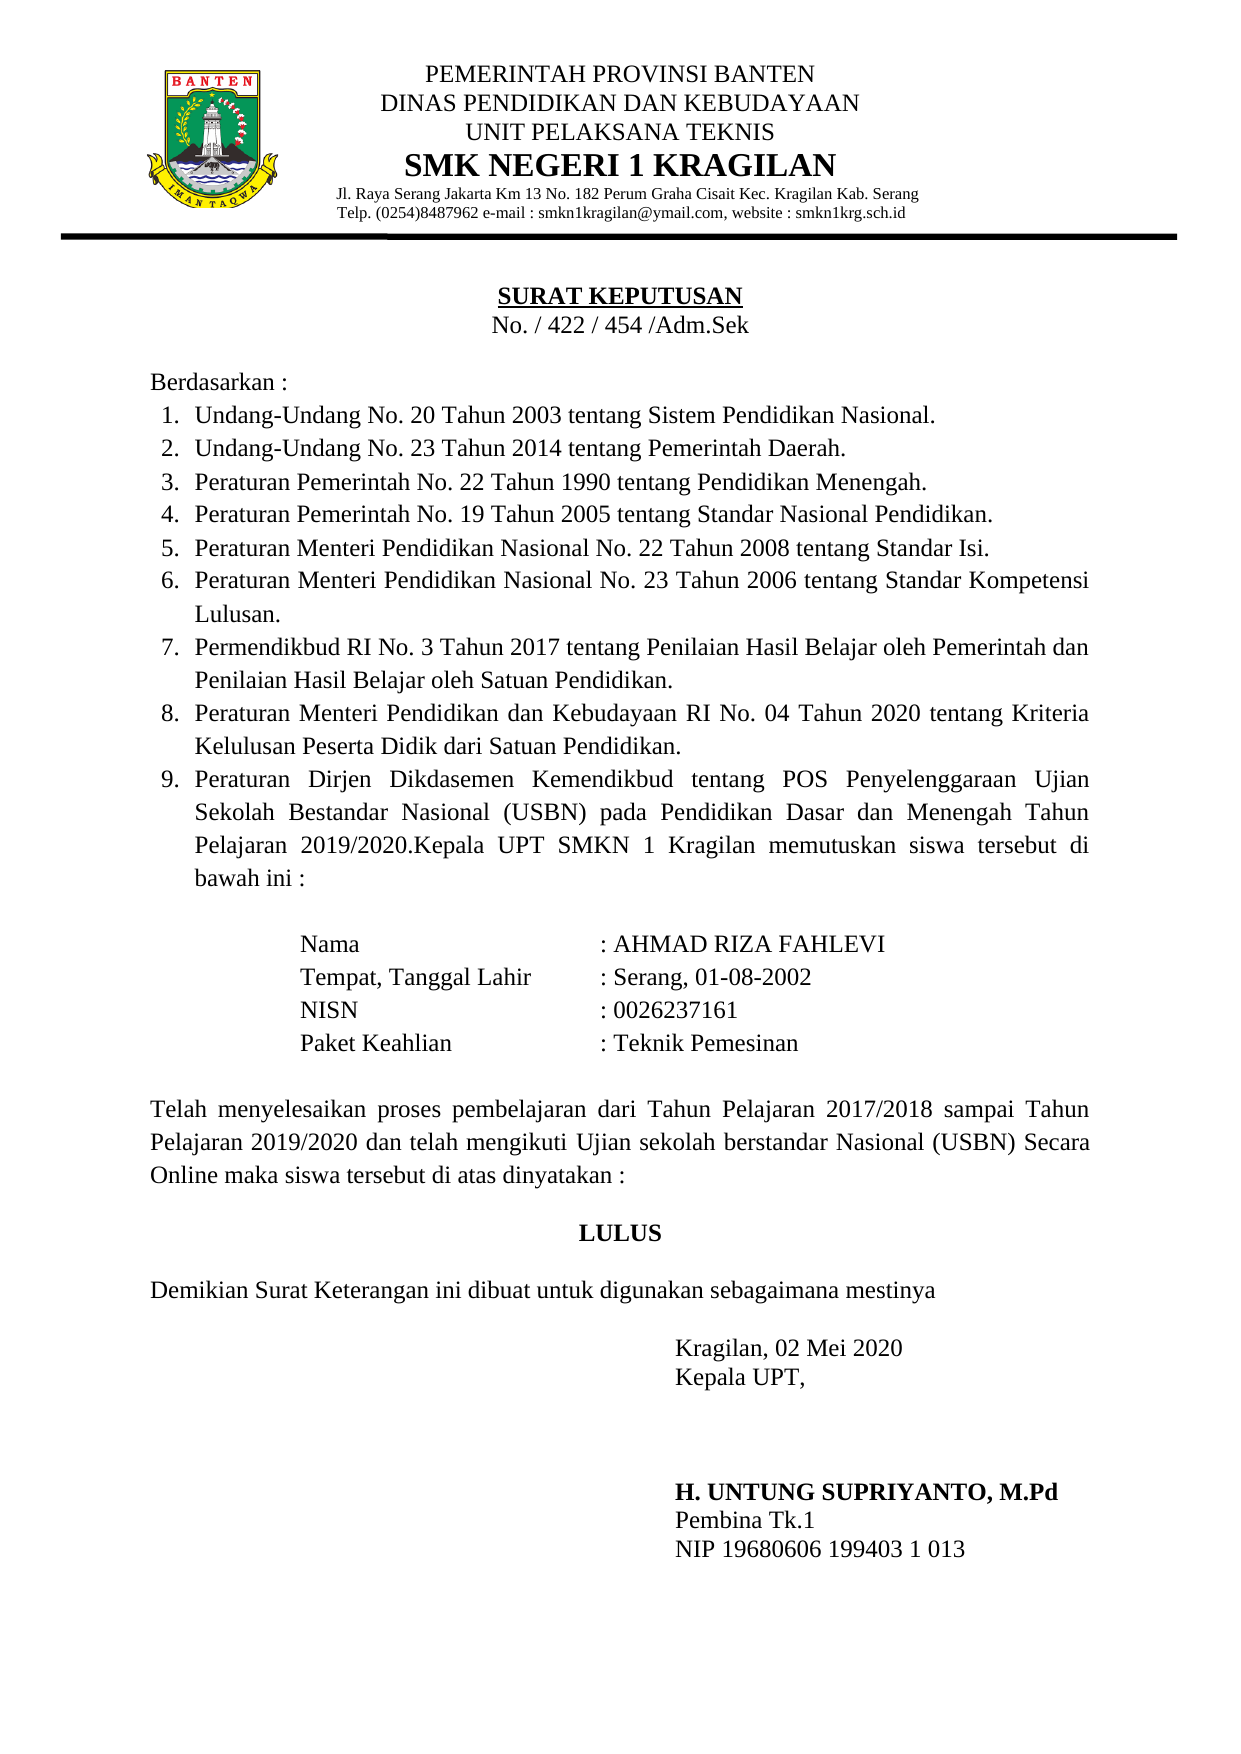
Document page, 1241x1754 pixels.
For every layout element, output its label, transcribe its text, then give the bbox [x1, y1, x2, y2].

text Telah menyelesaikan proses pembelajaran dari Tahun Pelajaran 2017/2018 sampai Tahun Pelajaran 2019/2020 dan telah mengikuti Ujian sekolah berstandar Nasional (USBN) Secara Online maka siswa tersebut di atas dinyatakan : [150, 1094, 1090, 1189]
text Kepala UPT, [150, 1362, 1090, 1391]
text Berdasarkan : [150, 367, 1090, 396]
text No. / 422 / 454 /Adm.Sek [150, 310, 1090, 339]
list Peraturan Dirjen Dikdasemen Kemendikbud tentang POS Penyelenggaraan Ujian Sekolah Bestandar Nasional (USBN) pada Pendidikan Dasar dan Menengah Tahun Pelajaran 2019/2020.Kepala UPT SMKN 1 Kragilan memutuskan siswa tersebut di bawah ini : [179, 764, 1090, 892]
list Peraturan Menteri Pendidikan Nasional No. 22 Tahun 2008 tentang Standar Isi. [179, 533, 1090, 561]
list Permendikbud RI No. 3 Tahun 2017 tentang Penilaian Hasil Belajar oleh Pemerintah dan Penilaian Hasil Belajar oleh Satuan Pendidikan. [179, 632, 1090, 693]
text Nama : AHMAD RIZA FAHLEVI [150, 929, 1090, 958]
text LULUS [150, 1218, 1090, 1247]
text SURAT KEPUTUSAN [150, 281, 1090, 310]
text Pembina Tk.1 [150, 1506, 1090, 1534]
picture [146, 70, 279, 208]
list Peraturan Menteri Pendidikan dan Kebudayaan RI No. 04 Tahun 2020 tentang Kriteria Kelulusan Peserta Didik dari Satuan Pendidikan. [179, 698, 1090, 759]
list Peraturan Pemerintah No. 22 Tahun 1990 tentang Pendidikan Menengah. [179, 467, 1090, 495]
text H. UNTUNG SUPRIYANTO, M.Pd [150, 1477, 1090, 1506]
text Tempat, Tanggal Lahir : Serang, 01-08-2002 [150, 962, 1090, 991]
text Demikian Surat Keterangan ini dibuat untuk digunakan sebagaimana mestinya [150, 1276, 1090, 1304]
text NIP 19680606 199403 1 013 [150, 1534, 1090, 1563]
list Peraturan Pemerintah No. 19 Tahun 2005 tentang Standar Nasional Pendidikan. [179, 499, 1090, 528]
list Undang-Undang No. 20 Tahun 2003 tentang Sistem Pendidikan Nasional. [179, 401, 1090, 429]
text Paket Keahlian : Teknik Pemesinan [150, 1028, 1090, 1057]
list Peraturan Menteri Pendidikan Nasional No. 23 Tahun 2006 tentang Standar Kompetensi Lulusan. [179, 566, 1090, 627]
text NISN : 0026237161 [150, 995, 1090, 1024]
list Undang-Undang No. 23 Tahun 2014 tentang Pemerintah Daerah. [179, 433, 1090, 462]
text Kragilan, 02 Mei 2020 [150, 1333, 1090, 1362]
